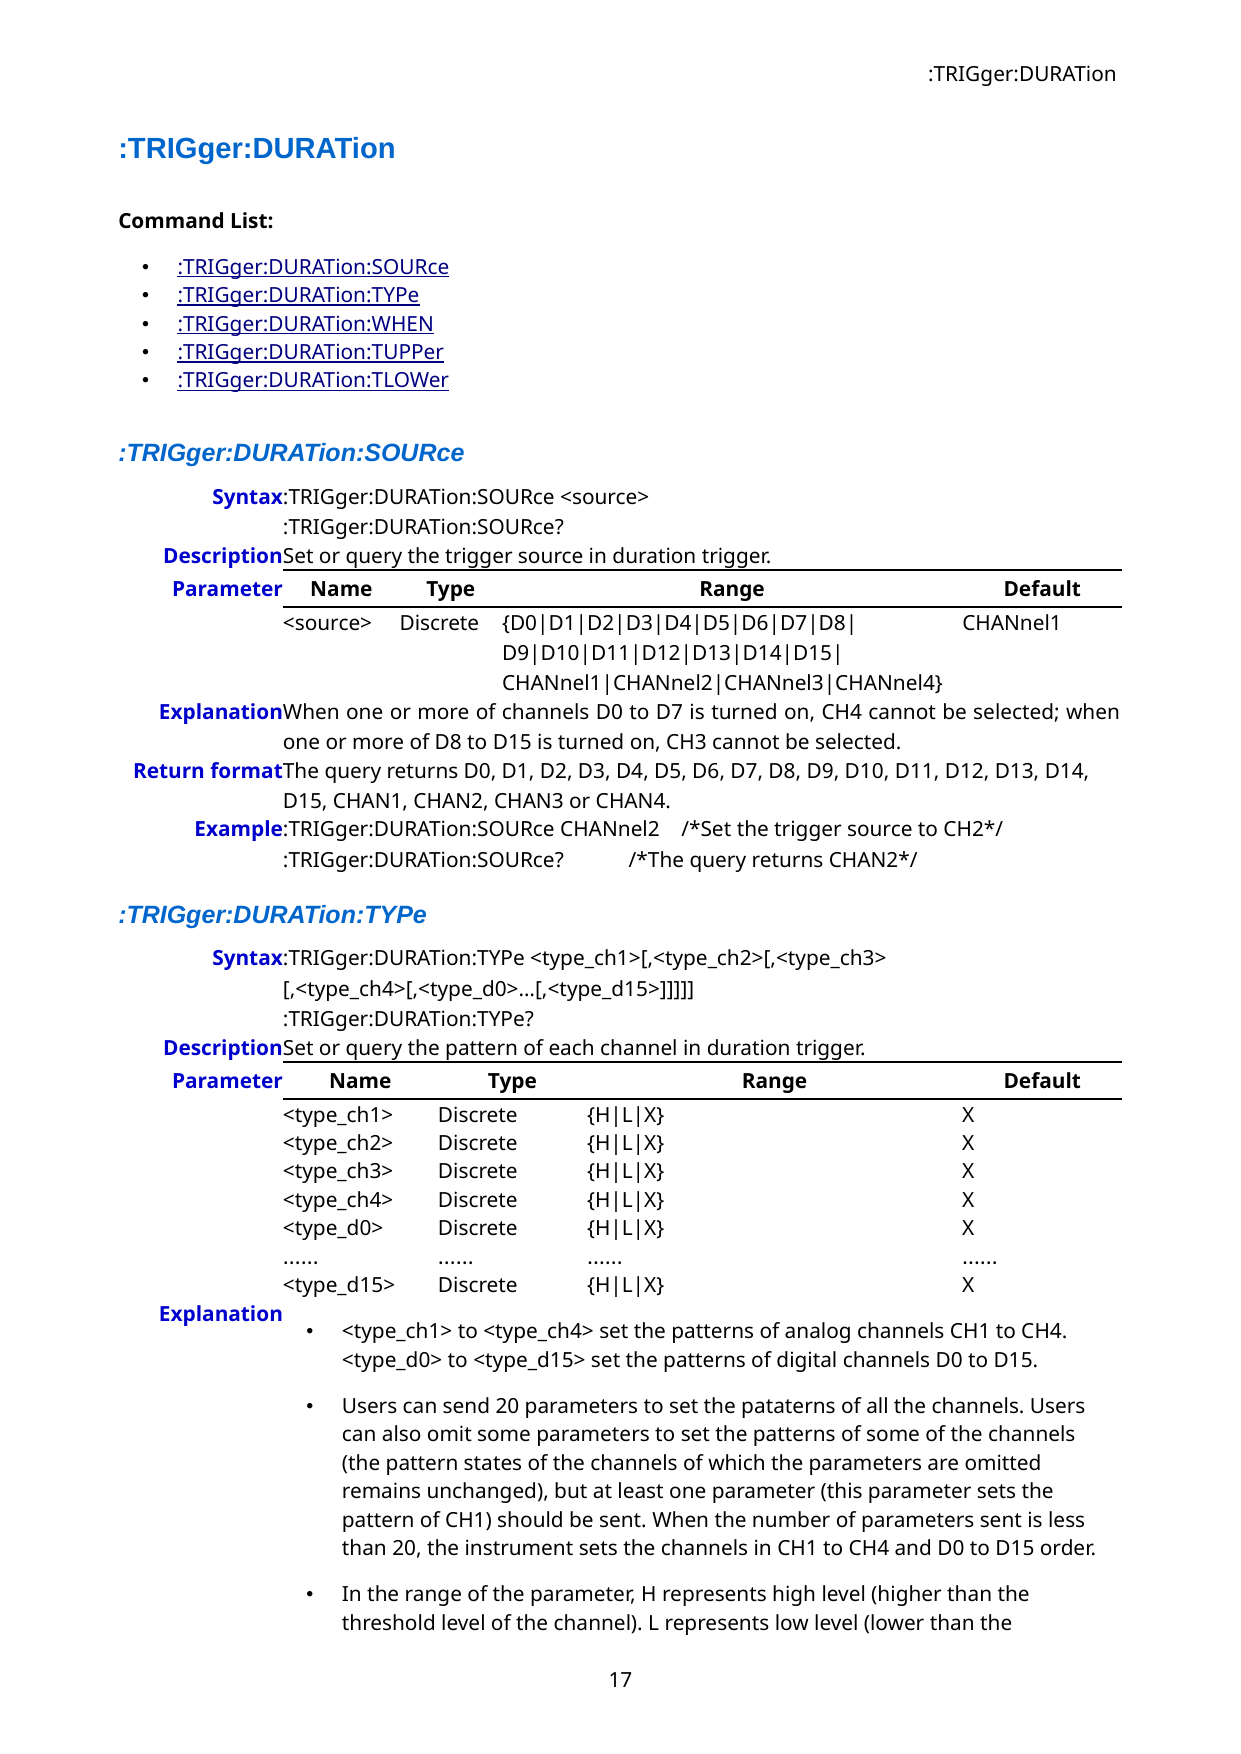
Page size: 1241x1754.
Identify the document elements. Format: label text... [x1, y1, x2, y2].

table_cell <type_ch3> [283, 1157, 438, 1185]
table_cell Range [502, 571, 962, 606]
table_cell [118, 1128, 283, 1157]
table_cell Explanation [118, 697, 283, 756]
table_header Syntax [118, 482, 283, 541]
table_cell Parameter [118, 1061, 283, 1098]
table_cell {H|L|X} [587, 1157, 962, 1185]
table_header :TRIGger:DURATion:SOURce <source> :TRIGger:DURATion:SOURce? [283, 482, 1122, 541]
subtitle :TRIGger:DURATion:SOURce [118, 438, 1122, 467]
table_cell Discrete [399, 608, 502, 697]
table_cell Discrete [438, 1270, 587, 1299]
table_cell Name [283, 1063, 438, 1098]
subtitle :TRIGger:DURATion [118, 131, 1122, 165]
table_cell <type_ch4> [283, 1185, 438, 1213]
table_cell Return format [118, 756, 283, 814]
table_cell X [962, 1185, 1122, 1213]
table_cell Discrete [438, 1100, 587, 1128]
table_cell Discrete [438, 1128, 587, 1157]
table_cell Set or query the pattern of each channel in duration trigger. [283, 1033, 1122, 1061]
table_cell {H|L|X} [587, 1128, 962, 1157]
subtitle :TRIGger:DURATion:TYPe [118, 900, 1122, 929]
table_cell {H|L|X} [587, 1270, 962, 1299]
text Command List: [118, 206, 1122, 234]
table_cell {H|L|X} [587, 1185, 962, 1213]
table_cell [118, 1098, 283, 1128]
table_cell {H|L|X} [587, 1214, 962, 1242]
table_header :TRIGger:DURATion:TYPe <type_ch1>[,<type_ch2>[,<type_ch3> [,<type_ch4>[,<type_d0>…[,<type_d15>]]]]] :TRIGger:DURATion:TYPe? [283, 944, 1122, 1033]
table_cell Type [438, 1063, 587, 1098]
list :TRIGger:DURATion:TUPPer [142, 337, 1110, 366]
table_cell {H|L|X} [587, 1100, 962, 1128]
table_cell {D0|D1|D2|D3|D4|D5|D6|D7|D8| D9|D10|D11|D12|D13|D14|D15| CHANnel1|CHANnel2|CHANnel3|CHANnel4} [502, 608, 962, 697]
table_cell :TRIGger:DURATion:SOURce CHANnel2 /*Set the trigger source to CH2*/ :TRIGger:DURATion:SOURce? /*The query returns CHAN2*/ [283, 815, 1122, 873]
table_cell Discrete [438, 1214, 587, 1242]
table_cell Explanation [118, 1299, 283, 1636]
table_cell Default [962, 1063, 1122, 1098]
table_cell X [962, 1270, 1122, 1299]
table_cell The query returns D0, D1, D2, D3, D4, D5, D6, D7, D8, D9, D10, D11, D12, D13, D14, D15, CHAN1, CHAN2, CHAN3 or CHAN4. [283, 756, 1122, 814]
table_cell Discrete [438, 1157, 587, 1185]
table_cell <type_d0> [283, 1214, 438, 1242]
list :TRIGger:DURATion:TLOWer [142, 366, 1110, 394]
table_cell Range [587, 1063, 962, 1098]
table_cell X [962, 1128, 1122, 1157]
table_cell When one or more of channels D0 to D7 is turned on, CH4 cannot be selected; when one or more of D8 to D15 is turned on, CH3 cannot be selected. [283, 697, 1122, 756]
table_cell Example [118, 815, 283, 873]
list :TRIGger:DURATion:WHEN [142, 309, 1110, 337]
table_cell [118, 606, 283, 697]
table_cell [118, 1214, 283, 1242]
table_cell …… [962, 1242, 1122, 1270]
table_cell Name [283, 571, 399, 606]
table_cell …… [283, 1242, 438, 1270]
table_header Syntax [118, 944, 283, 1033]
table_cell CHANnel1 [962, 608, 1122, 697]
table_cell Parameter [118, 569, 283, 606]
table_cell Set or query the trigger source in duration trigger. [283, 541, 1122, 569]
list :TRIGger:DURATion:SOURce [142, 252, 1110, 280]
table_cell X [962, 1157, 1122, 1185]
table_cell <type_ch1> [283, 1100, 438, 1128]
table_cell <source> [283, 608, 399, 697]
table_cell X [962, 1214, 1122, 1242]
table_cell X [962, 1100, 1122, 1128]
table_cell Discrete [438, 1185, 587, 1213]
table_cell Default [962, 571, 1122, 606]
table_cell …… [587, 1242, 962, 1270]
table_cell [118, 1242, 283, 1270]
table_cell <type_ch1> to <type_ch4> set the patterns of analog channels CH1 to CH4. <type_d0> to <type_d15> set the patterns of digital channels D0 to D15. Users can send 20 parameters to set the pataterns of all the channels. Users can also omit some parameters to set the patterns of some of the channels (the pattern states of the channels of which the parameters are omitted remains unchanged), but at least one parameter (this parameter sets the pattern of CH1) should be sent. When the number of parameters sent is less than 20, the instrument sets the channels in CH1 to CH4 and D0 to D15 order. In the range of the parameter, H represents high level (higher than the threshold level of the channel). L represents low level (lower than the [283, 1299, 1122, 1636]
table_cell [118, 1185, 283, 1213]
list :TRIGger:DURATion:TYPe [142, 280, 1110, 309]
table_cell Description [118, 1033, 283, 1061]
table_cell [118, 1270, 283, 1299]
table_cell Description [118, 541, 283, 569]
table_cell <type_d15> [283, 1270, 438, 1299]
table_cell Type [399, 571, 502, 606]
table_cell [118, 1157, 283, 1185]
table_cell <type_ch2> [283, 1128, 438, 1157]
table_cell …… [438, 1242, 587, 1270]
